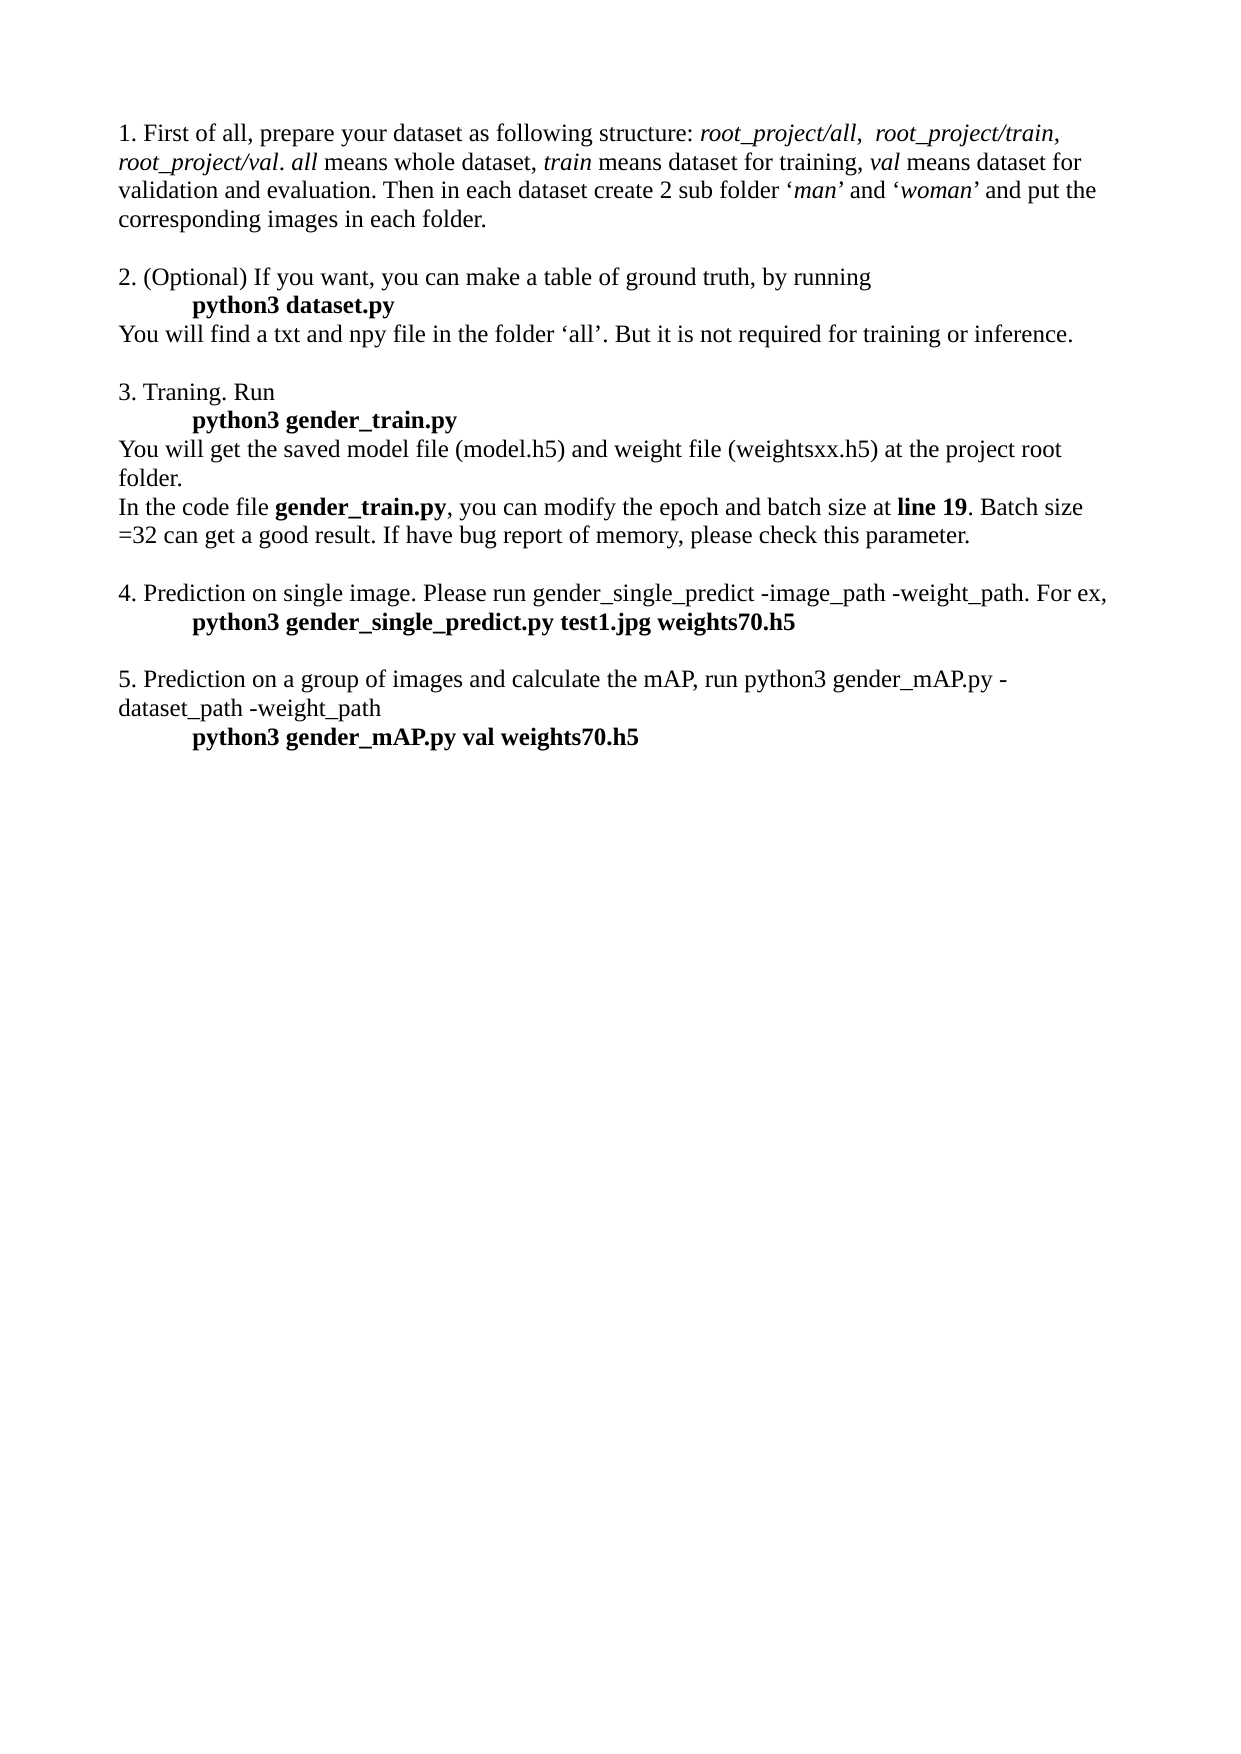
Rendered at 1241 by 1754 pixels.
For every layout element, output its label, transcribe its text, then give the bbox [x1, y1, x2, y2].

text 5. Prediction on a group of images and calculate the mAP, run python3 gender_mAP.py -dataset_path -weight_path [118, 664, 1122, 722]
text python3 gender_single_predict.py test1.jpg weights70.h5 [118, 607, 1122, 636]
text 1. First of all, prepare your dataset as following structure: root_project/all, root_project/train, root_project/val. all means whole dataset, train means dataset for training, val means dataset for validation and evaluation. Then in each dataset create 2 sub folder ‘man’ and ‘woman’ and put the corresponding images in each folder. [118, 118, 1122, 233]
text In the code file gender_train.py, you can modify the epoch and batch size at line 19. Batch size =32 can get a good result. If have bug report of memory, please check this parameter. [118, 492, 1122, 549]
text python3 dataset.py [118, 291, 1122, 319]
text 3. Traning. Run [118, 377, 1122, 406]
text python3 gender_mAP.py val weights70.h5 [118, 722, 1122, 751]
text 4. Prediction on single image. Please run gender_single_predict -image_path -weight_path. For ex, [118, 578, 1122, 607]
text You will get the saved model file (model.h5) and weight file (weightsxx.h5) at the project root folder. [118, 434, 1122, 492]
text 2. (Optional) If you want, you can make a table of ground truth, by running [118, 262, 1122, 291]
text You will find a txt and npy file in the folder ‘all’. But it is not required for training or inference. [118, 319, 1122, 348]
text python3 gender_train.py [118, 406, 1122, 434]
